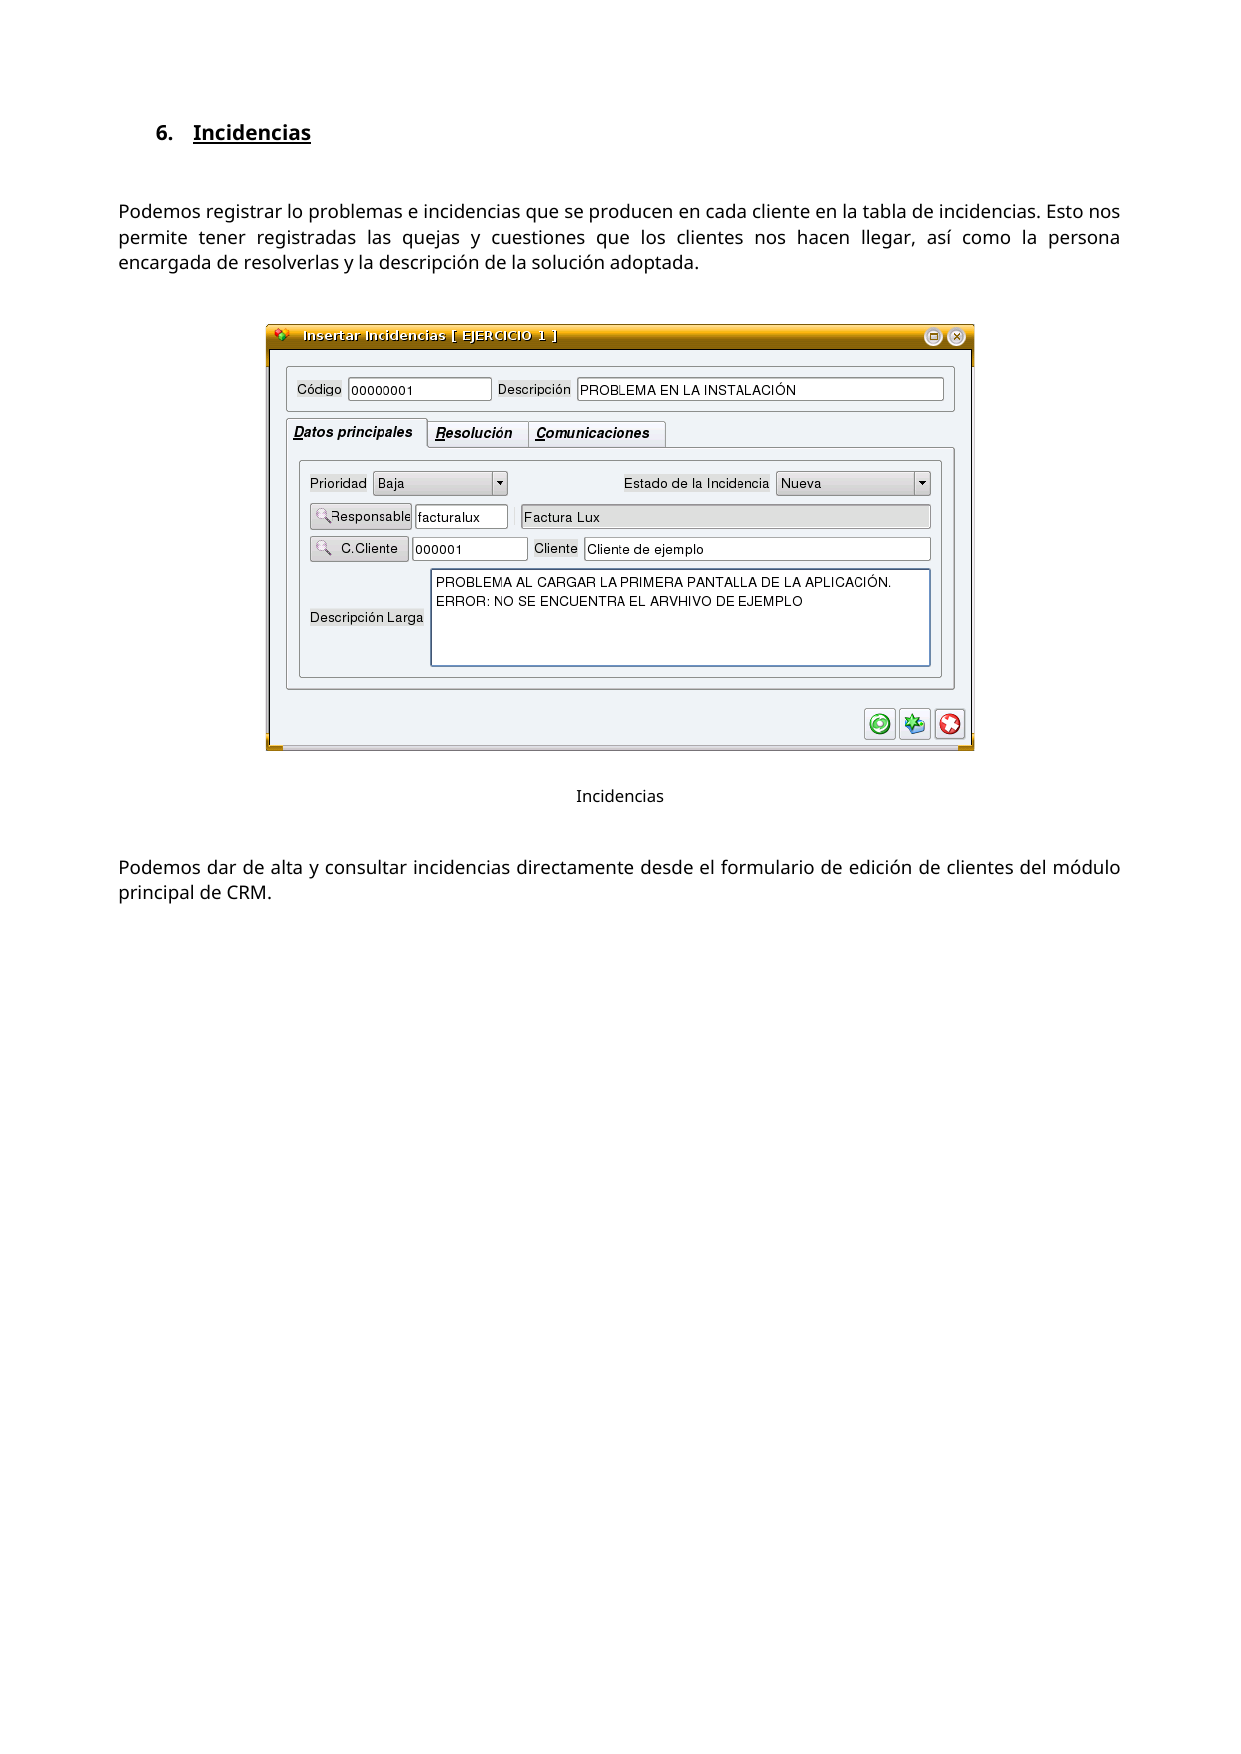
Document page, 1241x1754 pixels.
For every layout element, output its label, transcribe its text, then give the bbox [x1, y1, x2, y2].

list Incidencias [156, 118, 1122, 147]
picture [265, 324, 975, 751]
text Podemos dar de alta y consultar incidencias directamente desde el formulario de edición de clientes del módulo principal de CRM. [118, 854, 1122, 905]
text Incidencias [118, 785, 1122, 808]
text Podemos registrar lo problemas e incidencias que se producen en cada cliente en la tabla de incidencias. Esto nos permite tener registradas las quejas y cuestiones que los clientes nos hacen llegar, así como la persona encargada de resolverlas y la descripción de la solución adoptada. [118, 198, 1122, 275]
